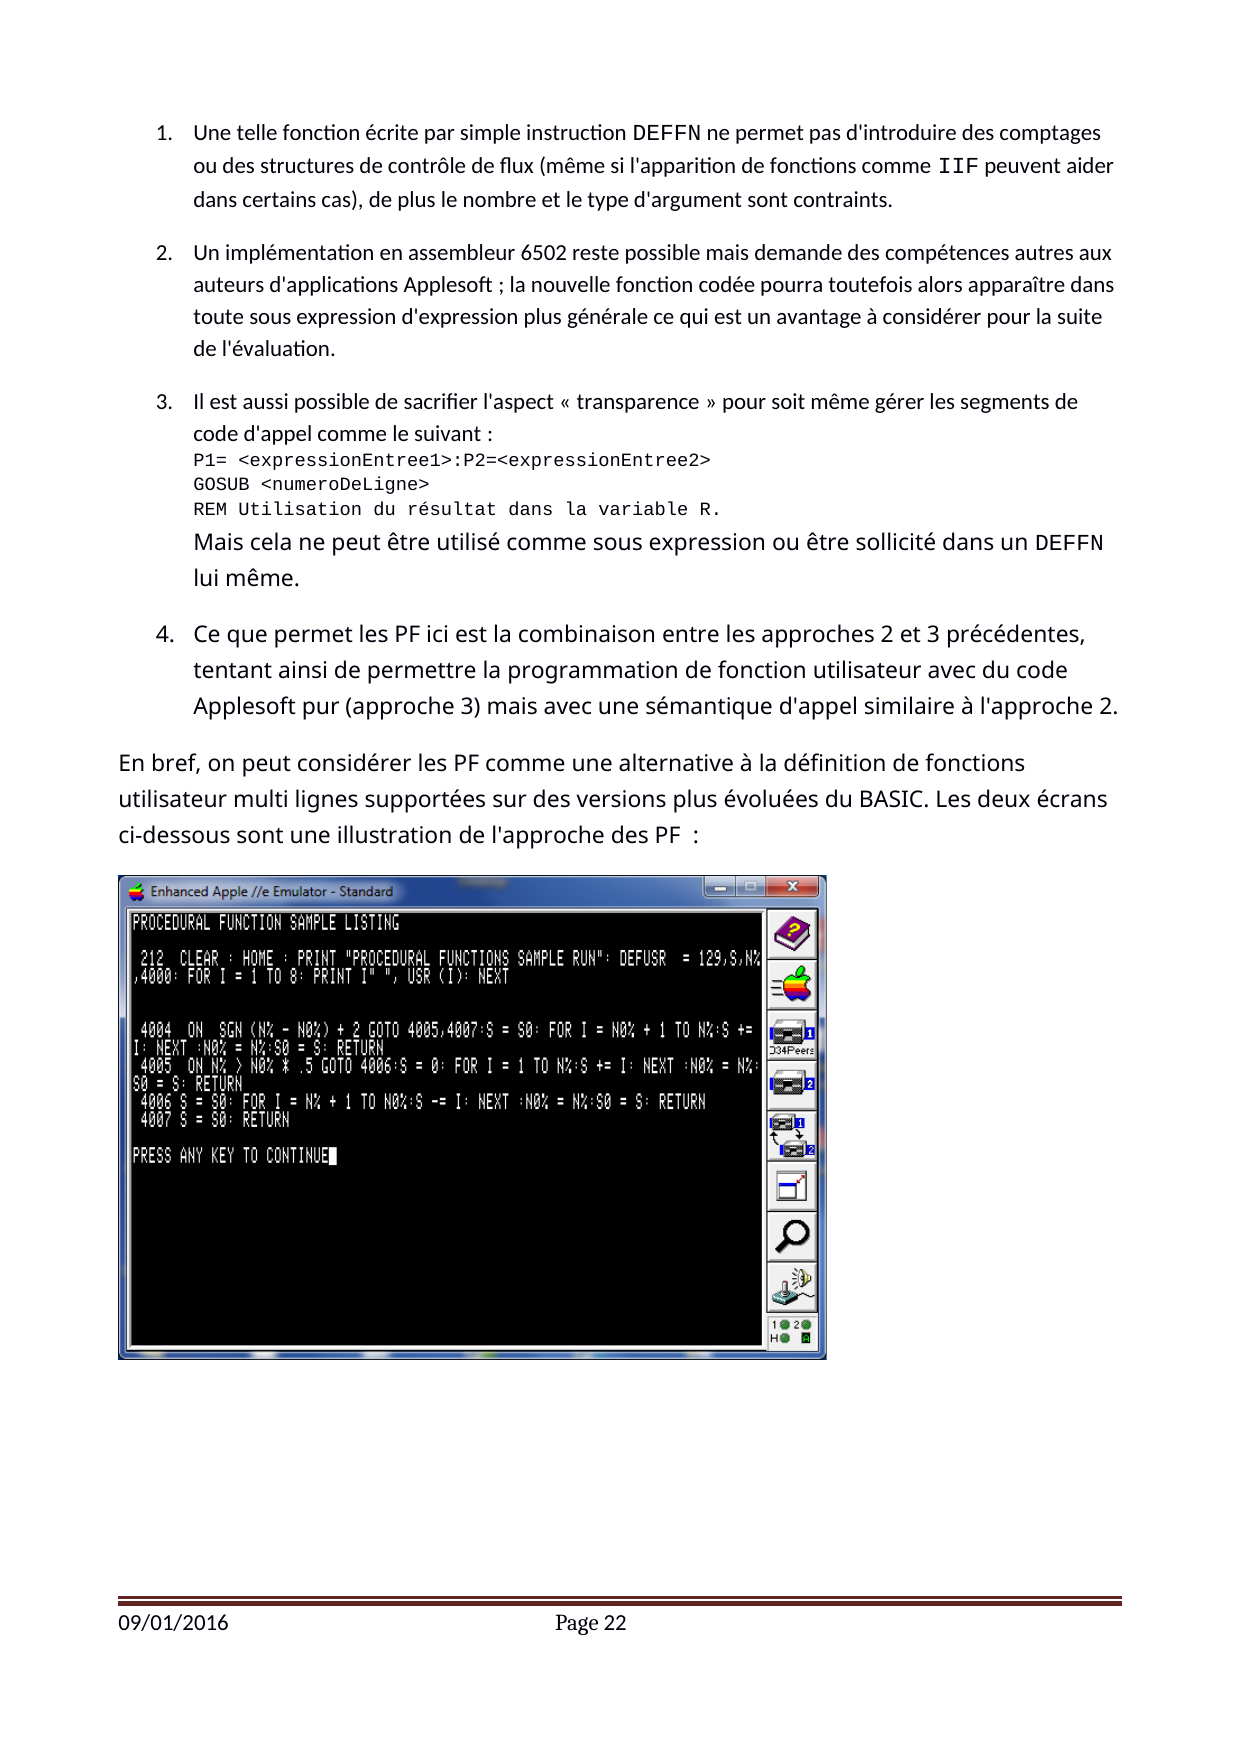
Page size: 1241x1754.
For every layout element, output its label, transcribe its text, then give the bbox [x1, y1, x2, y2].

text En bref, on peut considérer les PF comme une alternative à la définition de fonctions utilisateur multi lignes supportées sur des versions plus évoluées du BASIC. Les deux écrans ci-dessous sont une illustration de l'approche des PF : [118, 747, 1122, 850]
list Ce que permet les PF ici est la combinaison entre les approches 2 et 3 précédentes, tentant ainsi de permettre la programmation de fonction utilisateur avec du code Applesoft pur (approche 3) mais avec une sémantique d'appel similaire à l'approche 2. [156, 618, 1122, 721]
picture [118, 875, 827, 1360]
list Une telle fonction écrite par simple instruction DEFFN ne permet pas d'introduire des comptages ou des structures de contrôle de flux (même si l'apparition de fonctions comme IIF peuvent aider dans certains cas), de plus le nombre et le type d'argument sont contraints. [156, 118, 1122, 213]
list Un implémentation en assembleur 6502 reste possible mais demande des compétences autres aux auteurs d'applications Applesoft ; la nouvelle fonction codée pourra toutefois alors apparaître dans toute sous expression d'expression plus générale ce qui est un avantage à considérer pour la suite de l'évaluation. [156, 238, 1122, 362]
list Il est aussi possible de sacrifier l'aspect « transparence » pour soit même gérer les segments de code d'appel comme le suivant : P1= <expressionEntree1>:P2=<expressionEntree2> GOSUB <numeroDeLigne> REM Utilisation du résultat dans la variable R. Mais cela ne peut être utilisé comme sous expression ou être sollicité dans un DEFFN lui même. [156, 387, 1122, 593]
